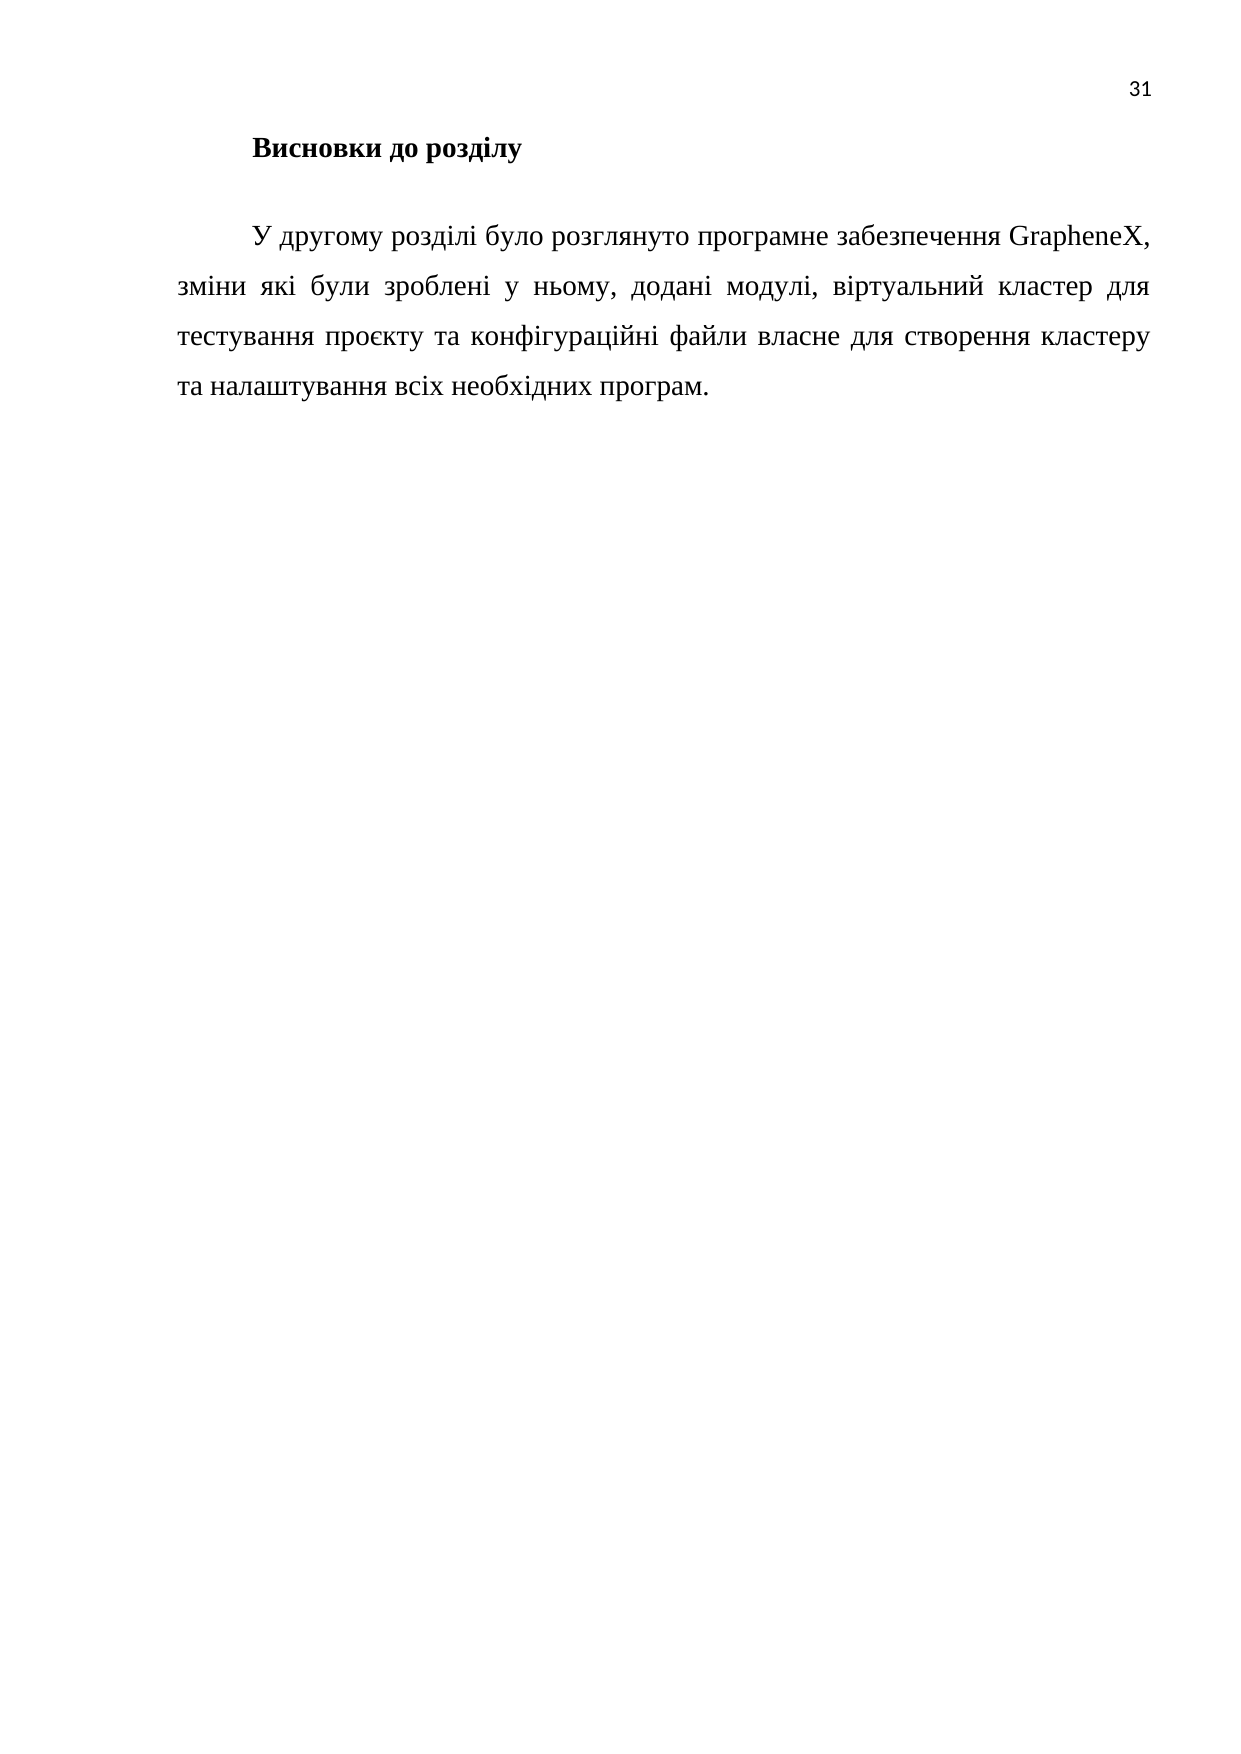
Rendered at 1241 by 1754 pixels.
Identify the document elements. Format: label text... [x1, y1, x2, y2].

text У другому розділі було розглянуто програмне забезпечення GrapheneX, зміни які були зроблені у ньому, додані модулі, віртуальний кластер для тестування проєкту та конфігураційні файли власне для створення кластеру та налаштування всіх необхідних програм. [177, 218, 1152, 402]
subtitle Висновки до розділу [177, 130, 1152, 163]
